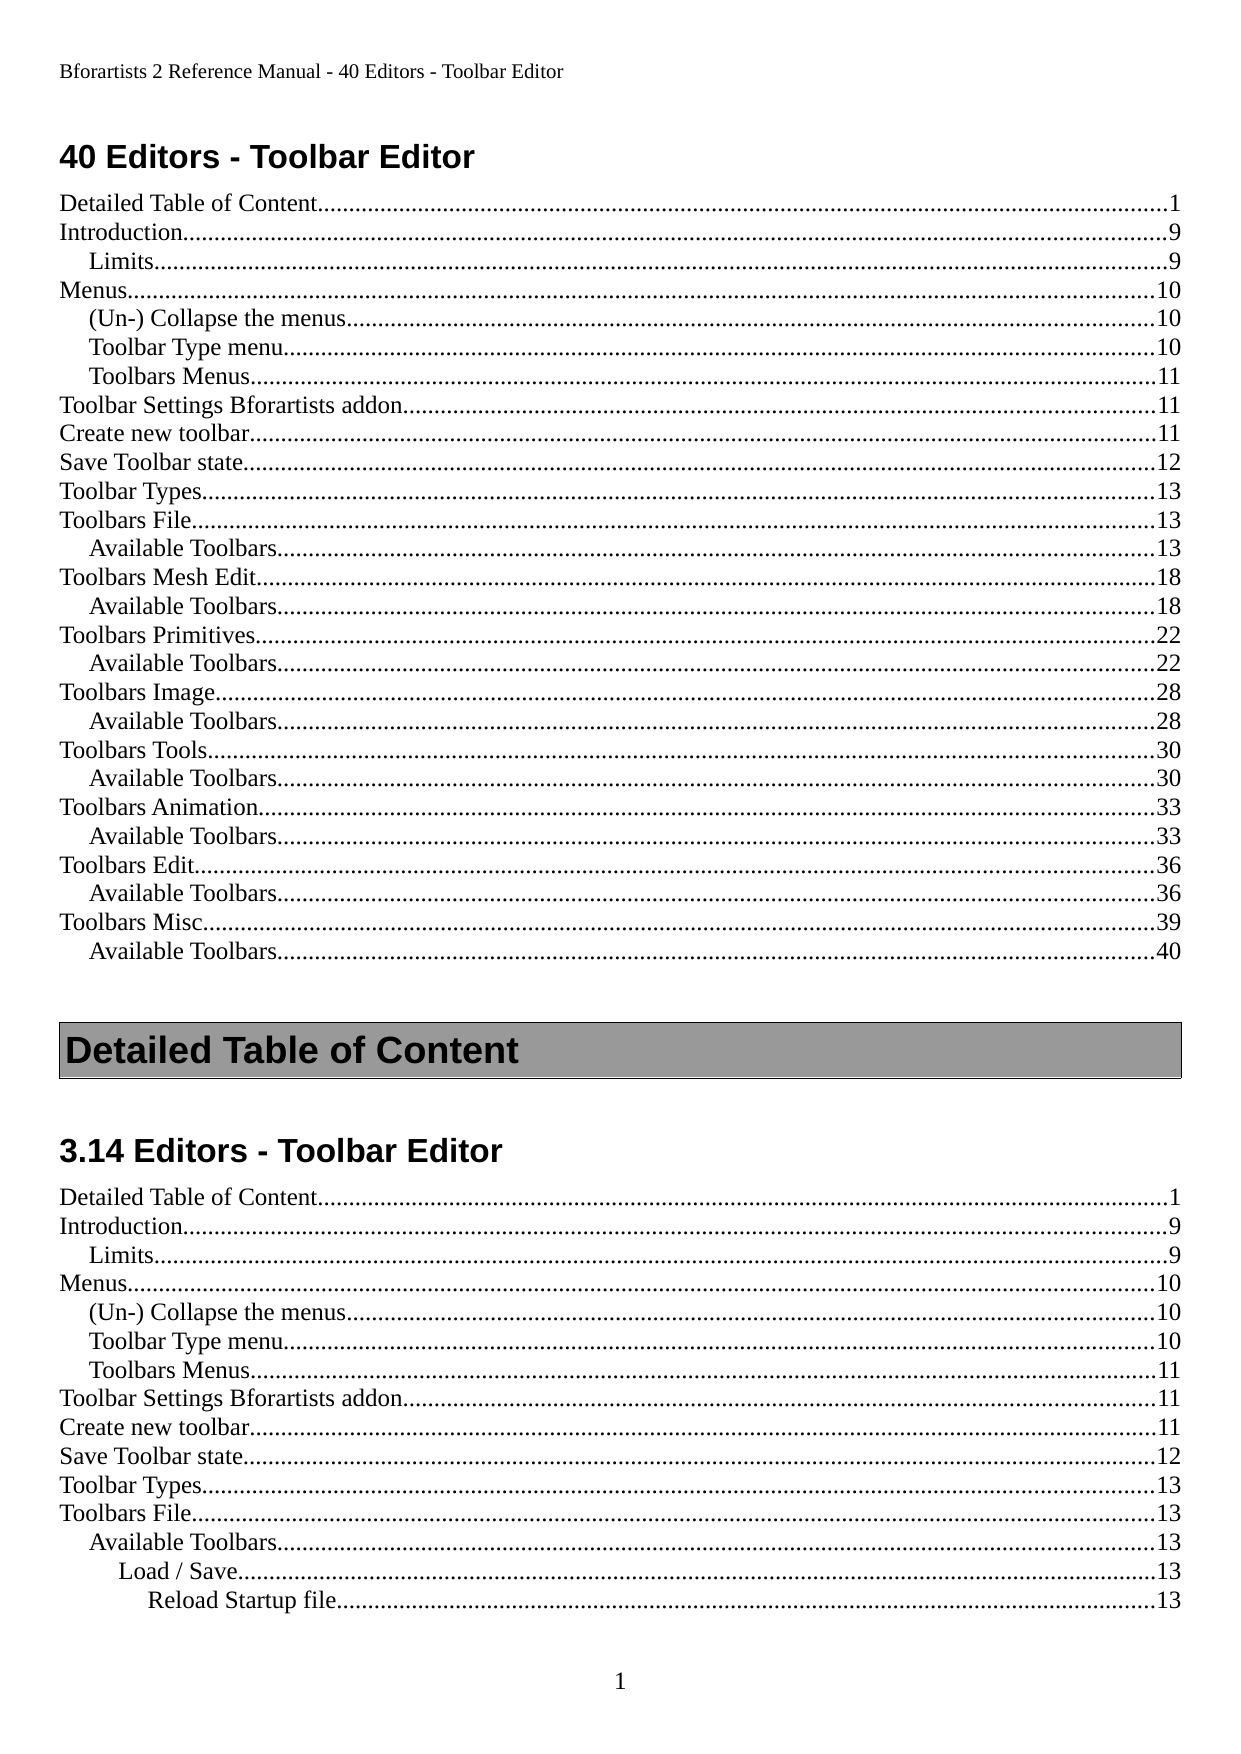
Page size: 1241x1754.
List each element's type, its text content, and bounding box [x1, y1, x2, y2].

text Menus 10 [59, 1268, 1181, 1297]
text Detailed Table of Content 1 [59, 188, 1181, 217]
text Create new toolbar 11 [59, 418, 1181, 447]
text Toolbars Animation 33 [59, 792, 1181, 821]
text Available Toolbars 36 [88, 878, 1181, 907]
text Limits 9 [88, 246, 1181, 275]
text Toolbars File 13 [59, 1498, 1181, 1527]
text Toolbars Image 28 [59, 677, 1181, 706]
text Toolbars Mesh Edit 18 [59, 562, 1181, 591]
subtitle 40 Editors - Toolbar Editor [59, 138, 1181, 176]
text Toolbars Misc 39 [59, 907, 1181, 936]
text Toolbars Edit 36 [59, 850, 1181, 878]
text Save Toolbar state 12 [59, 447, 1181, 476]
text Toolbars Tools 30 [59, 735, 1181, 763]
text Available Toolbars 40 [88, 936, 1181, 965]
text (Un-) Collapse the menus 10 [88, 303, 1181, 332]
text Create new toolbar 11 [59, 1412, 1181, 1441]
text Introduction 9 [59, 1211, 1181, 1240]
text Menus 10 [59, 275, 1181, 303]
text Toolbar Type menu 10 [88, 332, 1181, 361]
text Save Toolbar state 12 [59, 1441, 1181, 1470]
text (Un-) Collapse the menus 10 [88, 1297, 1181, 1326]
text Introduction 9 [59, 217, 1181, 246]
text Available Toolbars 28 [88, 706, 1181, 735]
text Available Toolbars 33 [88, 821, 1181, 850]
text Toolbars Menus 11 [88, 1355, 1181, 1383]
text Toolbar Types 13 [59, 476, 1181, 505]
text Toolbars File 13 [59, 505, 1181, 533]
text Toolbars Menus 11 [88, 361, 1181, 390]
text Toolbar Settings Bforartists addon 11 [59, 1383, 1181, 1412]
text Limits 9 [88, 1240, 1181, 1268]
text Reload Startup file 13 [147, 1585, 1181, 1613]
text Available Toolbars 13 [88, 1527, 1181, 1556]
text Toolbar Settings Bforartists addon 11 [59, 390, 1181, 418]
text Available Toolbars 22 [88, 648, 1181, 677]
text Available Toolbars 30 [88, 763, 1181, 792]
text Load / Save 13 [118, 1556, 1181, 1585]
text Available Toolbars 18 [88, 591, 1181, 620]
text Detailed Table of Content 1 [59, 1182, 1181, 1211]
text Toolbar Types 13 [59, 1470, 1181, 1498]
text Available Toolbars 13 [88, 533, 1181, 562]
text Toolbars Primitives 22 [59, 620, 1181, 648]
text Toolbar Type menu 10 [88, 1326, 1181, 1355]
table_header Detailed Table of Content [60, 1023, 1181, 1077]
subtitle 3.14 Editors - Toolbar Editor [59, 1131, 1181, 1170]
